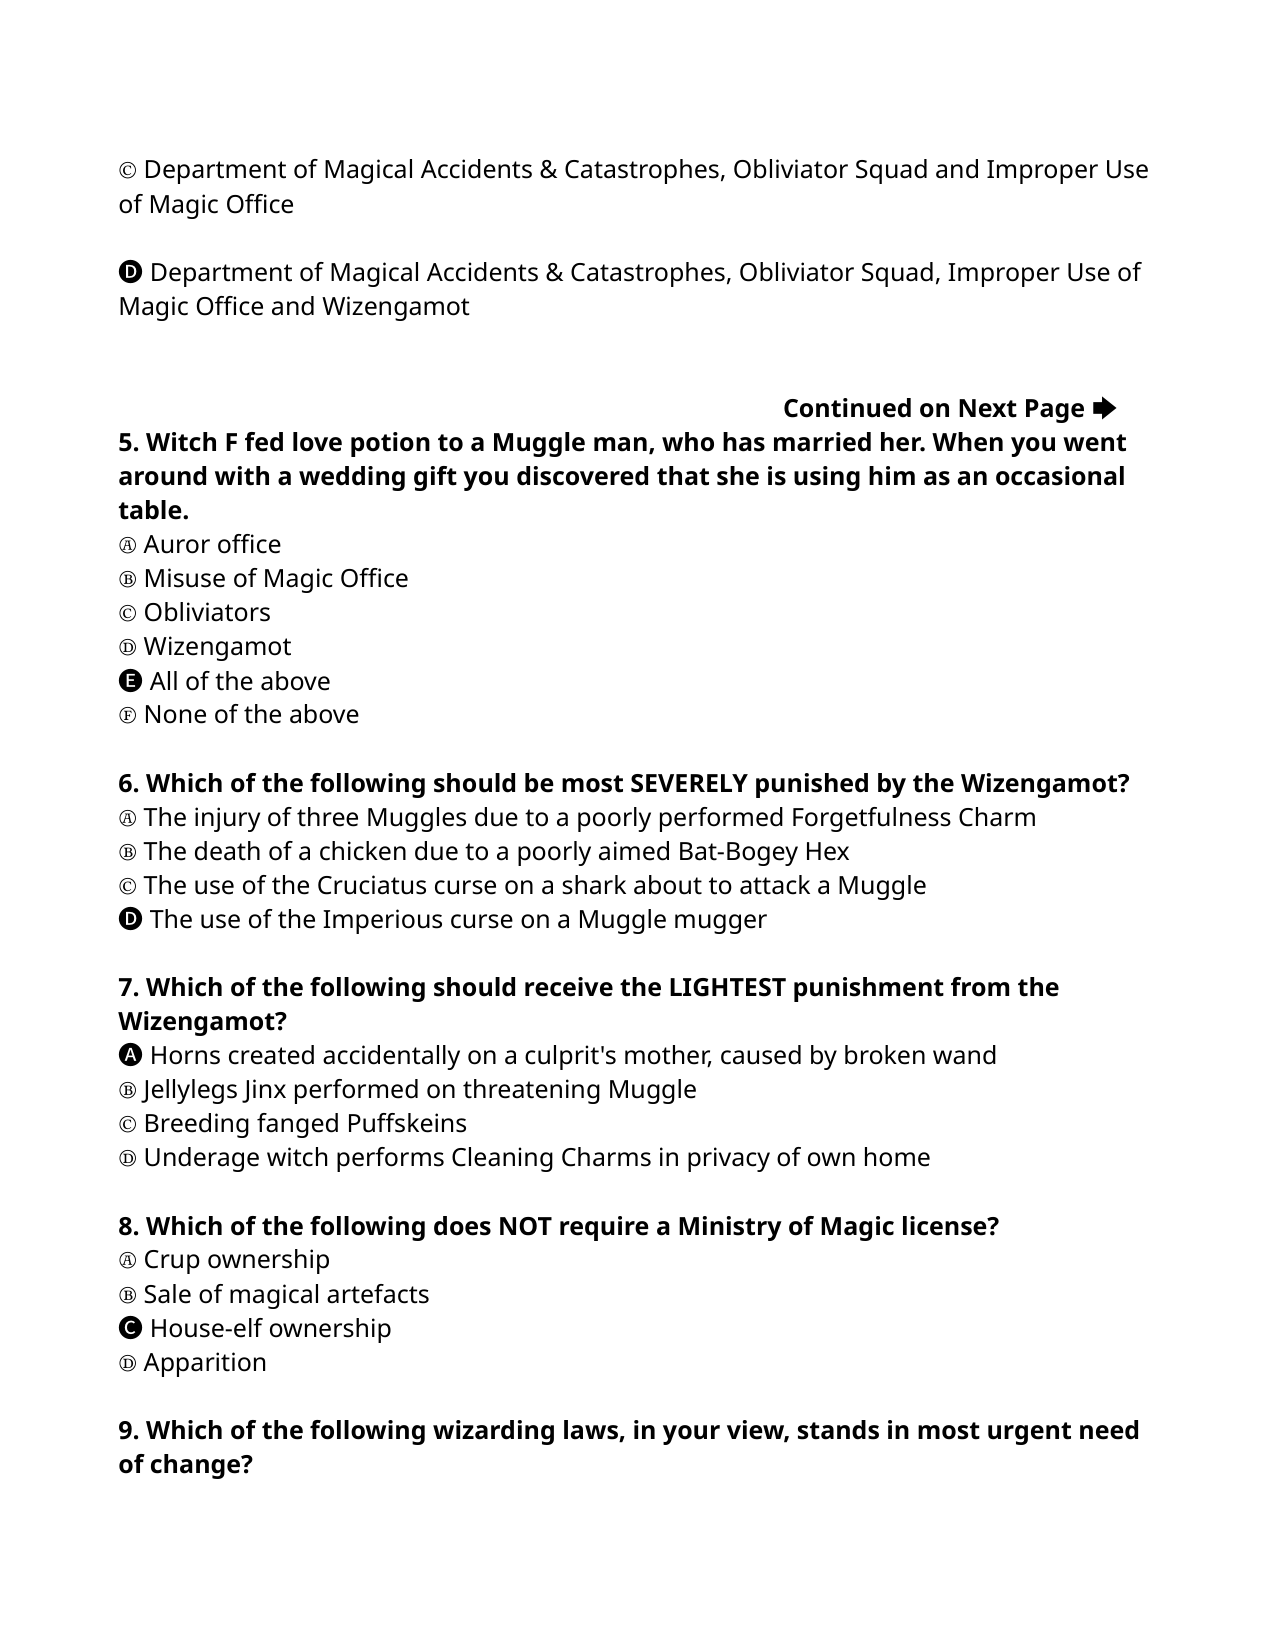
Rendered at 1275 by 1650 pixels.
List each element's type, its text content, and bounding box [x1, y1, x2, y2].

text 8. Which of the following does NOT require a Ministry of Magic license? Ⓐ Crup ownership Ⓑ Sale of magical artefacts 🅒 House-elf ownership Ⓓ Apparition [118, 1208, 1157, 1378]
text 7. Which of the following should receive the LIGHTEST punishment from the Wizengamot? 🅐 Horns created accidentally on a culprit's mother, caused by broken wand Ⓑ Jellylegs Jinx performed on threatening Muggle Ⓒ Breeding fanged Puffskeins Ⓓ Underage witch performs Cleaning Charms in privacy of own home [118, 970, 1157, 1174]
text 6. Which of the following should be most SEVERELY punished by the Wizengamot? Ⓐ The injury of three Muggles due to a poorly performed Forgetfulness Charm Ⓑ The death of a chicken due to a poorly aimed Bat-Bogey Hex Ⓒ The use of the Cruciatus curse on a shark about to attack a Muggle 🅓 The use of the Imperious curse on a Muggle mugger [118, 765, 1157, 936]
text Continued on Next Page 🡆 [118, 391, 1157, 425]
text Ⓒ Department of Magical Accidents & Catastrophes, Obliviator Squad and Improper Use of Magic Office [118, 118, 1157, 220]
text 9. Which of the following wizarding laws, in your view, stands in most urgent need of change? [118, 1412, 1157, 1481]
text 5. Witch F fed love potion to a Muggle man, who has married her. When you went around with a wedding gift you discovered that she is using him as an occasional table. Ⓐ Auror office Ⓑ Misuse of Magic Office Ⓒ Obliviators Ⓓ Wizengamot 🅔 All of the above Ⓕ None of the above [118, 425, 1157, 731]
text 🅓 Department of Magical Accidents & Catastrophes, Obliviator Squad, Improper Use of Magic Office and Wizengamot [118, 220, 1157, 322]
